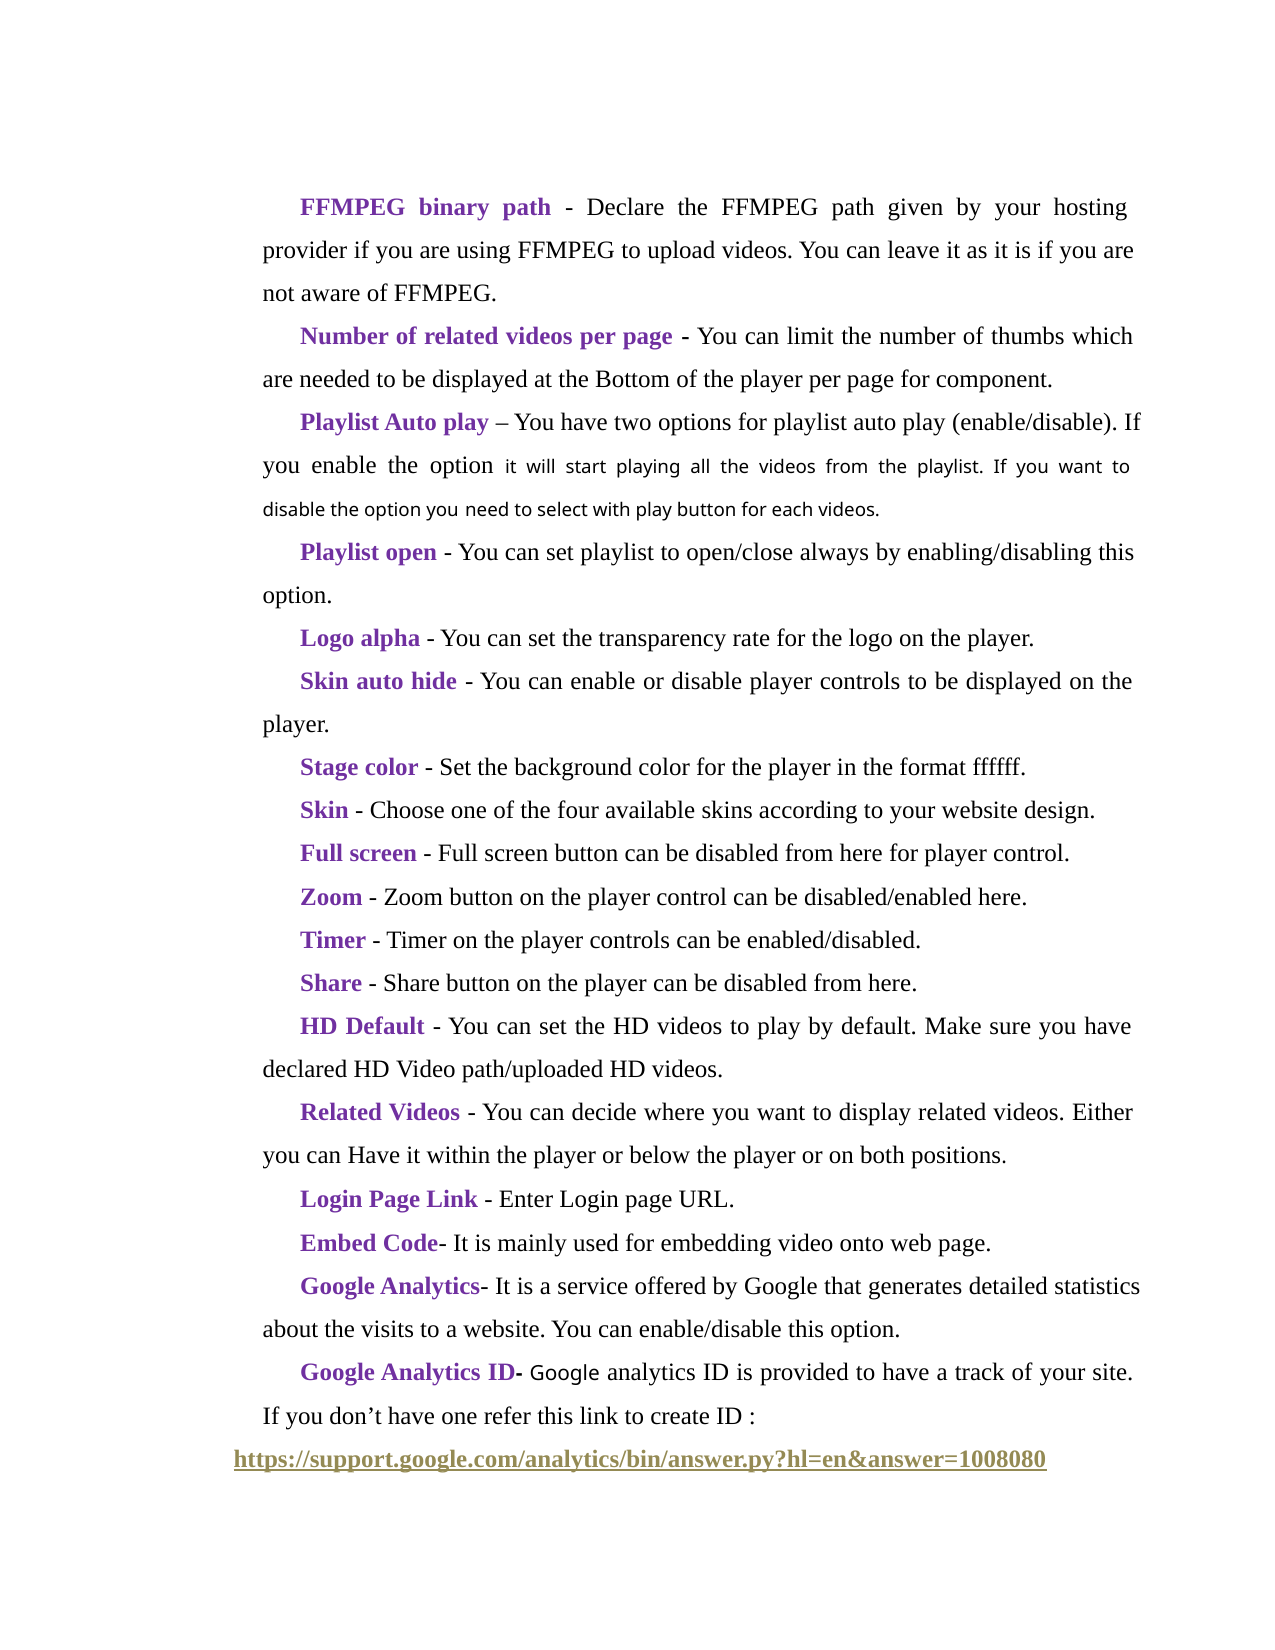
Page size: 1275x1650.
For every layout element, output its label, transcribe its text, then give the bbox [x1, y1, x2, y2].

list Login Page Link - Enter Login page URL. [187, 1184, 1141, 1213]
text https://support.google.com/analytics/bin/answer.py?hl=en&answer=1008080 [233, 1444, 1141, 1473]
list Google Analytics- It is a service offered by Google that generates detailed statistics about the visits to a website. You can enable/disable this option. [187, 1271, 1141, 1343]
list Google Analytics ID- Google analytics ID is provided to have a track of your site. If you don’t have one refer this link to create ID : [187, 1357, 1141, 1430]
list Full screen - Full screen button can be disabled from here for player control. [187, 838, 1141, 867]
list Stage color - Set the background color for the player in the format ffffff. [187, 752, 1141, 781]
list Timer - Timer on the player controls can be enabled/disabled. [187, 925, 1141, 953]
list Share - Share button on the player can be disabled from here. [187, 968, 1141, 997]
list Skin auto hide - You can enable or disable player controls to be displayed on the player. [187, 666, 1141, 738]
list Logo alpha - You can set the transparency rate for the logo on the player. [187, 623, 1141, 652]
list Playlist Auto play – You have two options for playlist auto play (enable/disable). If you enable the option it will start playing all the videos from the playlist. If you want to disable the option you need to select with play button for each videos. [187, 407, 1141, 522]
list HD Default - You can set the HD videos to play by default. Make sure you have declared HD Video path/uploaded HD videos. [187, 1011, 1141, 1083]
list Skin - Choose one of the four available skins according to your website design. [187, 795, 1141, 824]
list Playlist open - You can set playlist to open/close always by enabling/disabling this option. [187, 537, 1141, 608]
list Embed Code- It is mainly used for embedding video onto web page. [187, 1228, 1141, 1256]
list Zoom - Zoom button on the player control can be disabled/enabled here. [187, 882, 1141, 910]
list Related Videos - You can decide where you want to display related videos. Either you can Have it within the player or below the player or on both positions. [187, 1097, 1141, 1170]
list FFMPEG binary path - Declare the FFMPEG path given by your hosting provider if you are using FFMPEG to upload videos. You can leave it as it is if you are not aware of FFMPEG. [187, 192, 1141, 307]
list Number of related videos per page - You can limit the number of thumbs which are needed to be displayed at the Bottom of the player per page for component. [187, 321, 1141, 393]
